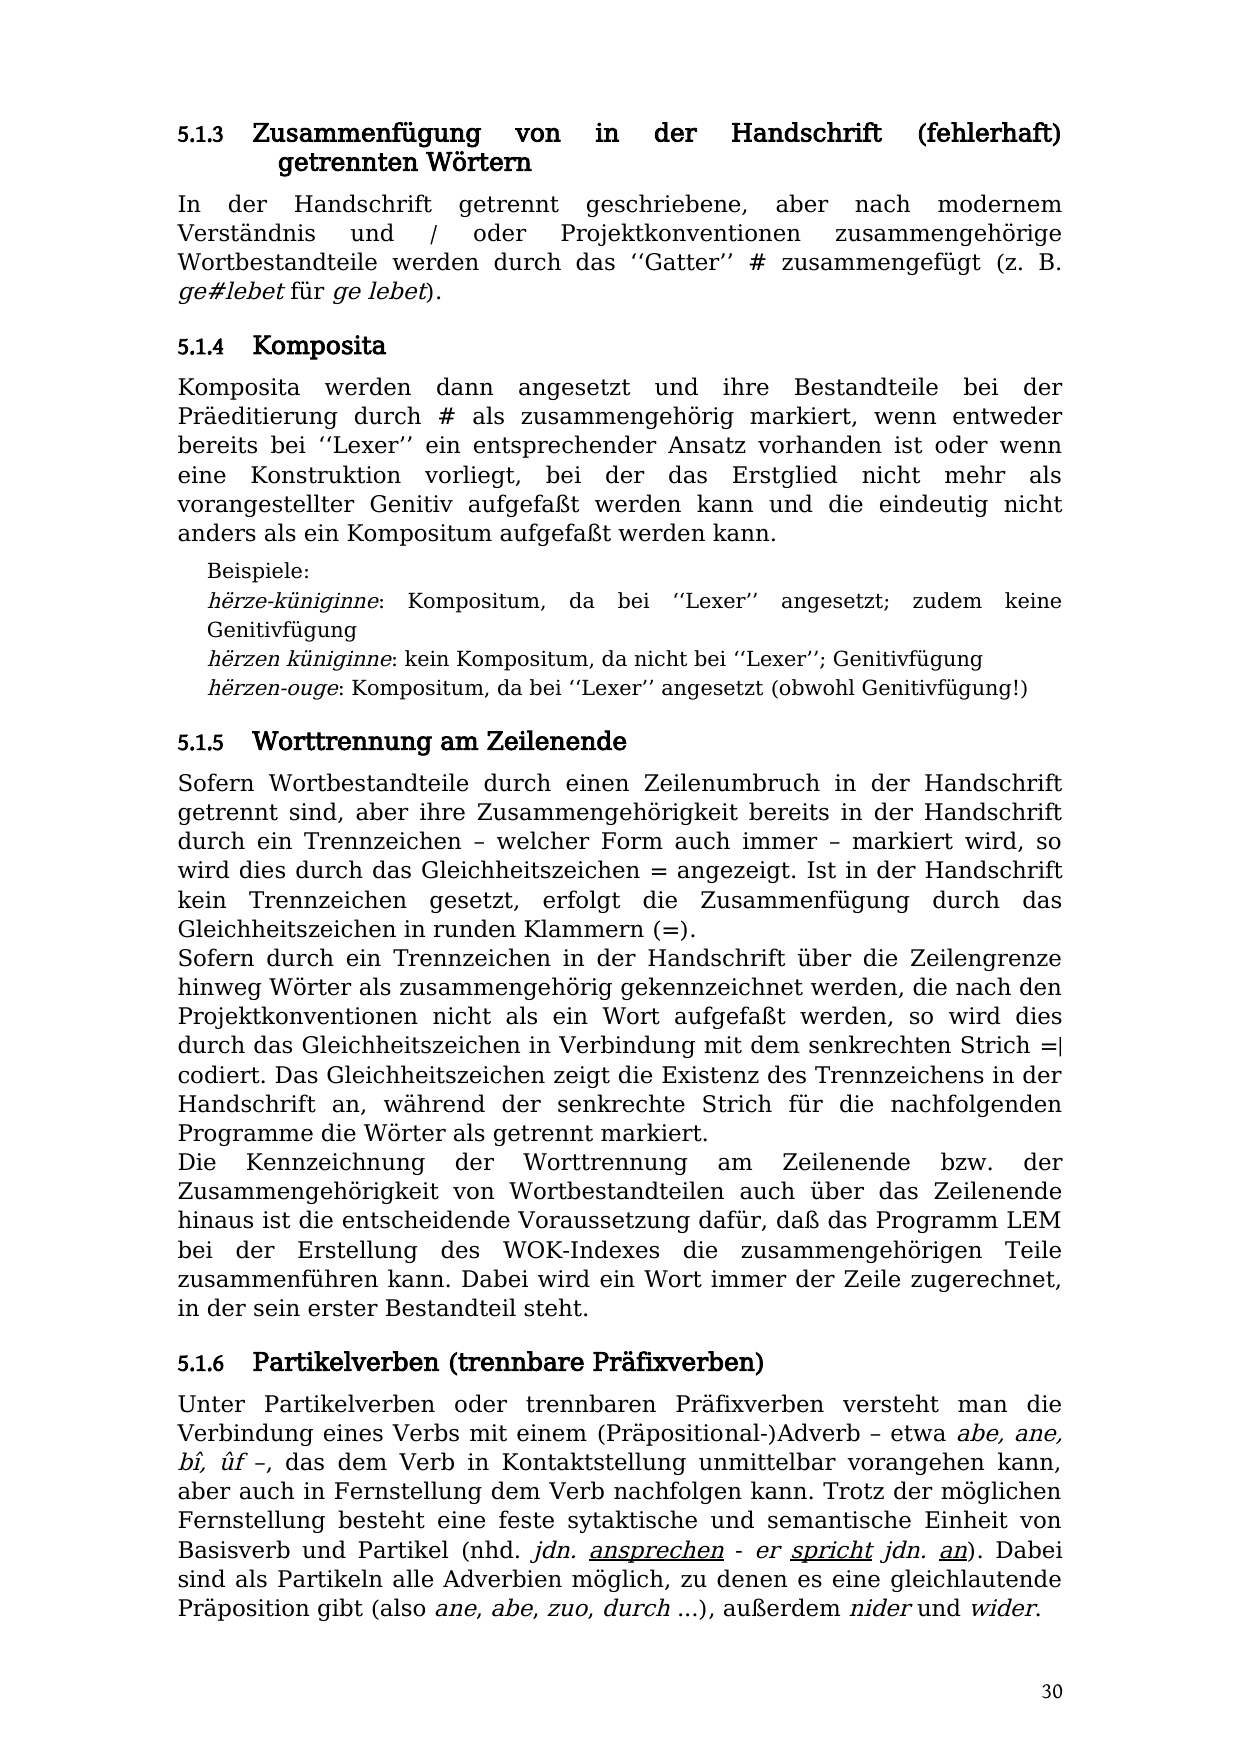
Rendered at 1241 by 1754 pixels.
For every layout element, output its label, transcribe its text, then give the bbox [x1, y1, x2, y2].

text hërzen-ouge: Kompositum, da bei ‘‘Lexer’’ angesetzt (obwohl Genitivfügung!) [207, 672, 1063, 701]
text Sofern durch ein Trennzeichen in der Handschrift über die Zeilengrenze hinweg Wörter als zusammengehörig gekennzeichnet werden, die nach den Projektkonventionen nicht als ein Wort aufgefaßt werden, so wird dies durch das Gleichheitszeichen in Verbindung mit dem senkrechten Strich =| codiert. Das Gleichheitszeichen zeigt die Existenz des Trennzeichens in der Handschrift an, während der senkrechte Strich für die nachfolgenden Programme die Wörter als getrennt markiert. [177, 943, 1063, 1147]
text Komposita werden dann angesetzt und ihre Bestandteile bei der Präeditierung durch # als zusammengehörig markiert, wenn entweder bereits bei ‘‘Lexer’’ ein entsprechender Ansatz vorhanden ist oder wenn eine Konstruktion vorliegt, bei der das Erstglied nicht mehr als vorangestellter Genitiv aufgefaßt werden kann und die eindeutig nicht anders als ein Kompositum aufgefaßt werden kann. [177, 372, 1063, 547]
subtitle Zusammenfügung von in der Handschrift (fehlerhaft) getrennten Wörtern [177, 118, 1063, 176]
text Beispiele: [207, 556, 1063, 585]
subtitle Partikelverben (trennbare Präfixverben) [177, 1347, 1063, 1376]
text In der Handschrift getrennt geschriebene, aber nach modernem Verständnis und / oder Projektkonventionen zusammengehörige Wortbestandteile werden durch das ‘‘Gatter’’ # zusammengefügt (z. B. ge#lebet für ge lebet). [177, 189, 1063, 306]
text hërzen küniginne: kein Kompositum, da nicht bei ‘‘Lexer’’; Genitivfügung [207, 643, 1063, 672]
text Die Kennzeichnung der Worttrennung am Zeilenende bzw. der Zusammengehörigkeit von Wortbestandteilen auch über das Zeilenende hinaus ist die entscheidende Voraussetzung dafür, daß das Programm LEM bei der Erstellung des WOK-Indexes die zusammengehörigen Teile zusammenführen kann. Dabei wird ein Wort immer der Zeile zugerechnet, in der sein erster Bestandteil steht. [177, 1147, 1063, 1322]
subtitle Komposita [177, 331, 1063, 360]
subtitle Worttrennung am Zeilenende [177, 726, 1063, 756]
text hërze-küniginne: Kompositum, da bei ‘‘Lexer’’ angesetzt; zudem keine Genitivfügung [207, 585, 1063, 643]
text Sofern Wortbestandteile durch einen Zeilenumbruch in der Handschrift getrennt sind, aber ihre Zusammengehörigkeit bereits in der Handschrift durch ein Trennzeichen – welcher Form auch immer – markiert wird, so wird dies durch das Gleichheitszeichen = angezeigt. Ist in der Handschrift kein Trennzeichen gesetzt, erfolgt die Zusammenfügung durch das Gleichheitszeichen in runden Klammern (=). [177, 768, 1063, 943]
text Unter Partikelverben oder trennbaren Präfixverben versteht man die Verbindung eines Verbs mit einem (Präpositio­nal-)Adverb – etwa abe, ane, bî, ûf –, das dem Verb in Kontaktstellung unmittelbar vorangehen kann, aber auch in Fernstellung dem Verb nachfolgen kann. Trotz der möglichen Fernstellung besteht eine feste sytaktische und semantische Einheit von Basisverb und Partikel (nhd. jdn. ansprechen - er spricht jdn. an). Dabei sind als Partikeln alle Adverbien möglich, zu denen es eine gleichlautende Präposition gibt (also ane, abe, zuo, durch ...), außerdem nider und wider. [177, 1389, 1063, 1622]
